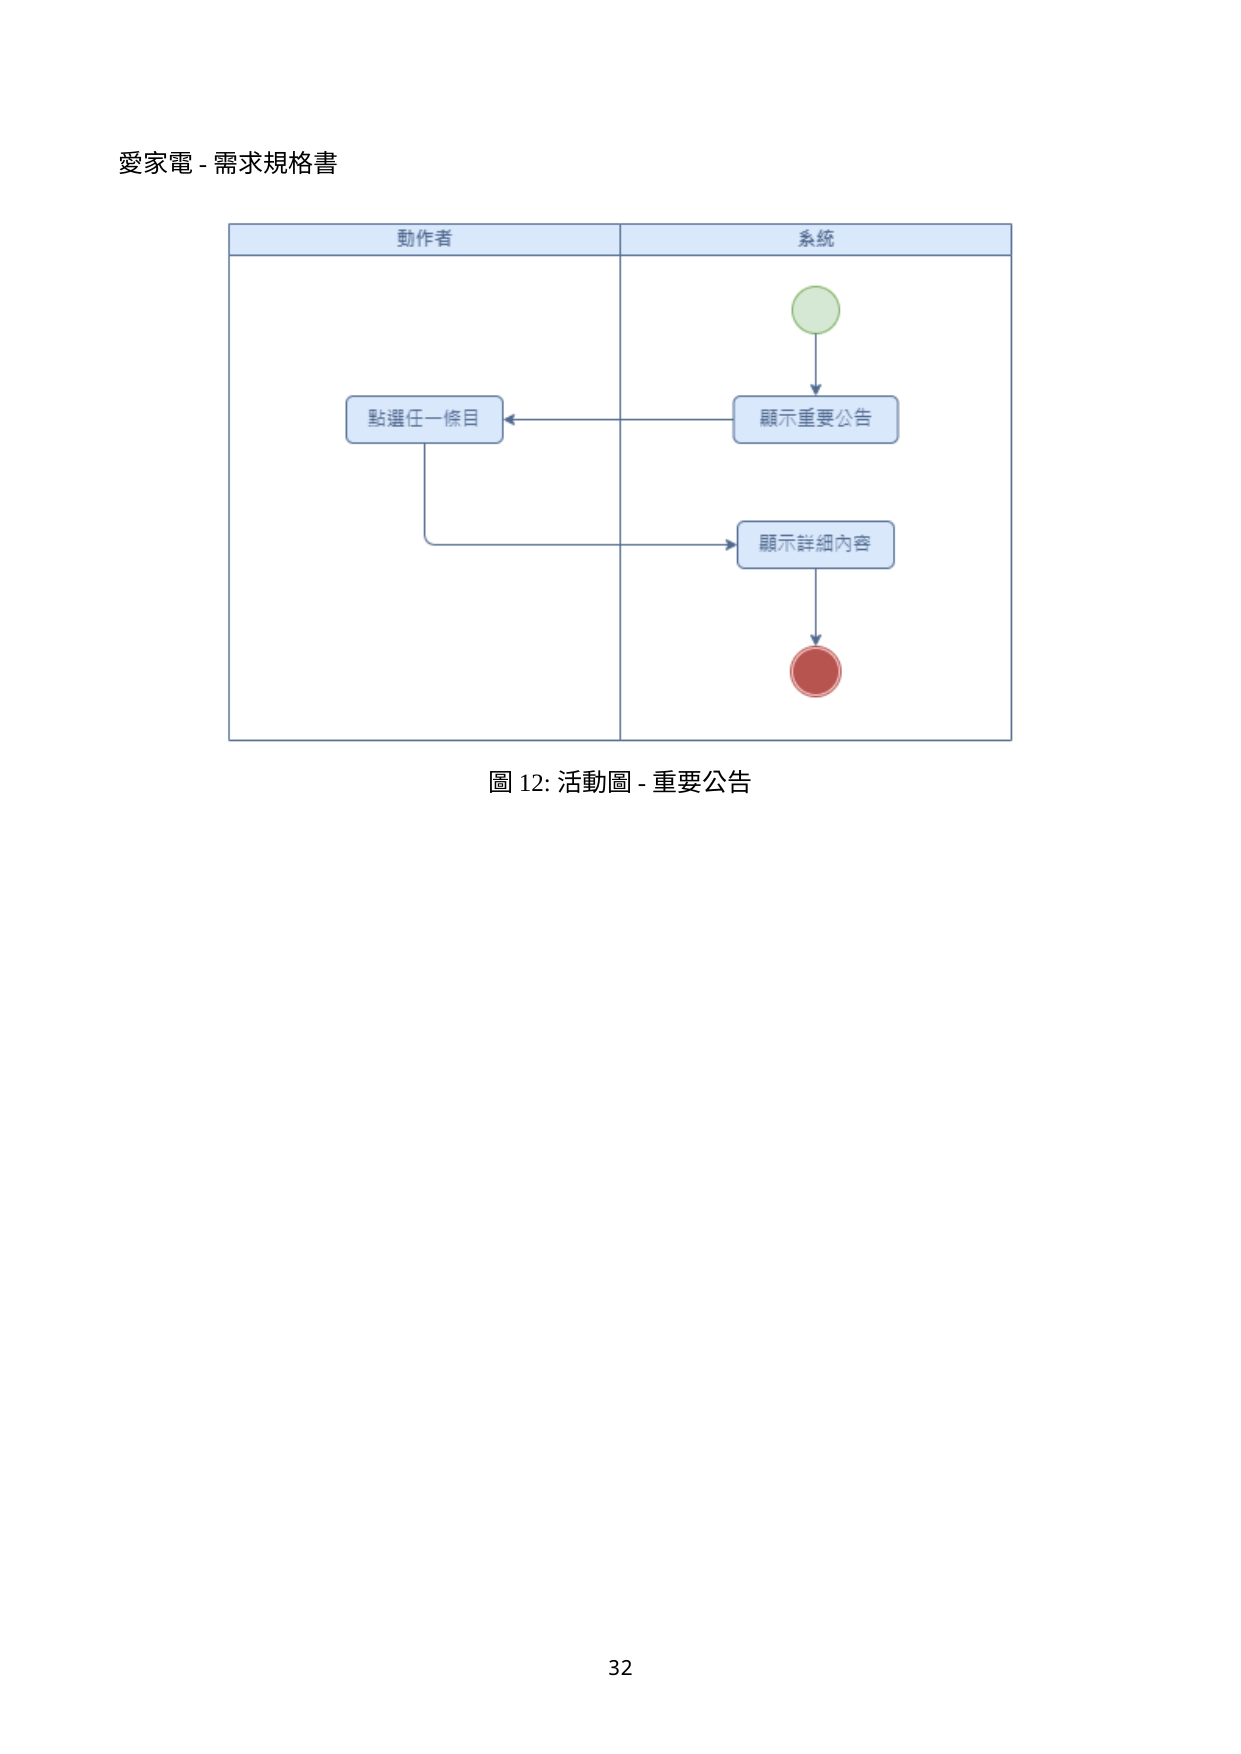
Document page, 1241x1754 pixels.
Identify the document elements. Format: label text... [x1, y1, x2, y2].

picture [216, 211, 1024, 754]
text 圖 12: 活動圖 - 重要公告 [216, 754, 1024, 799]
